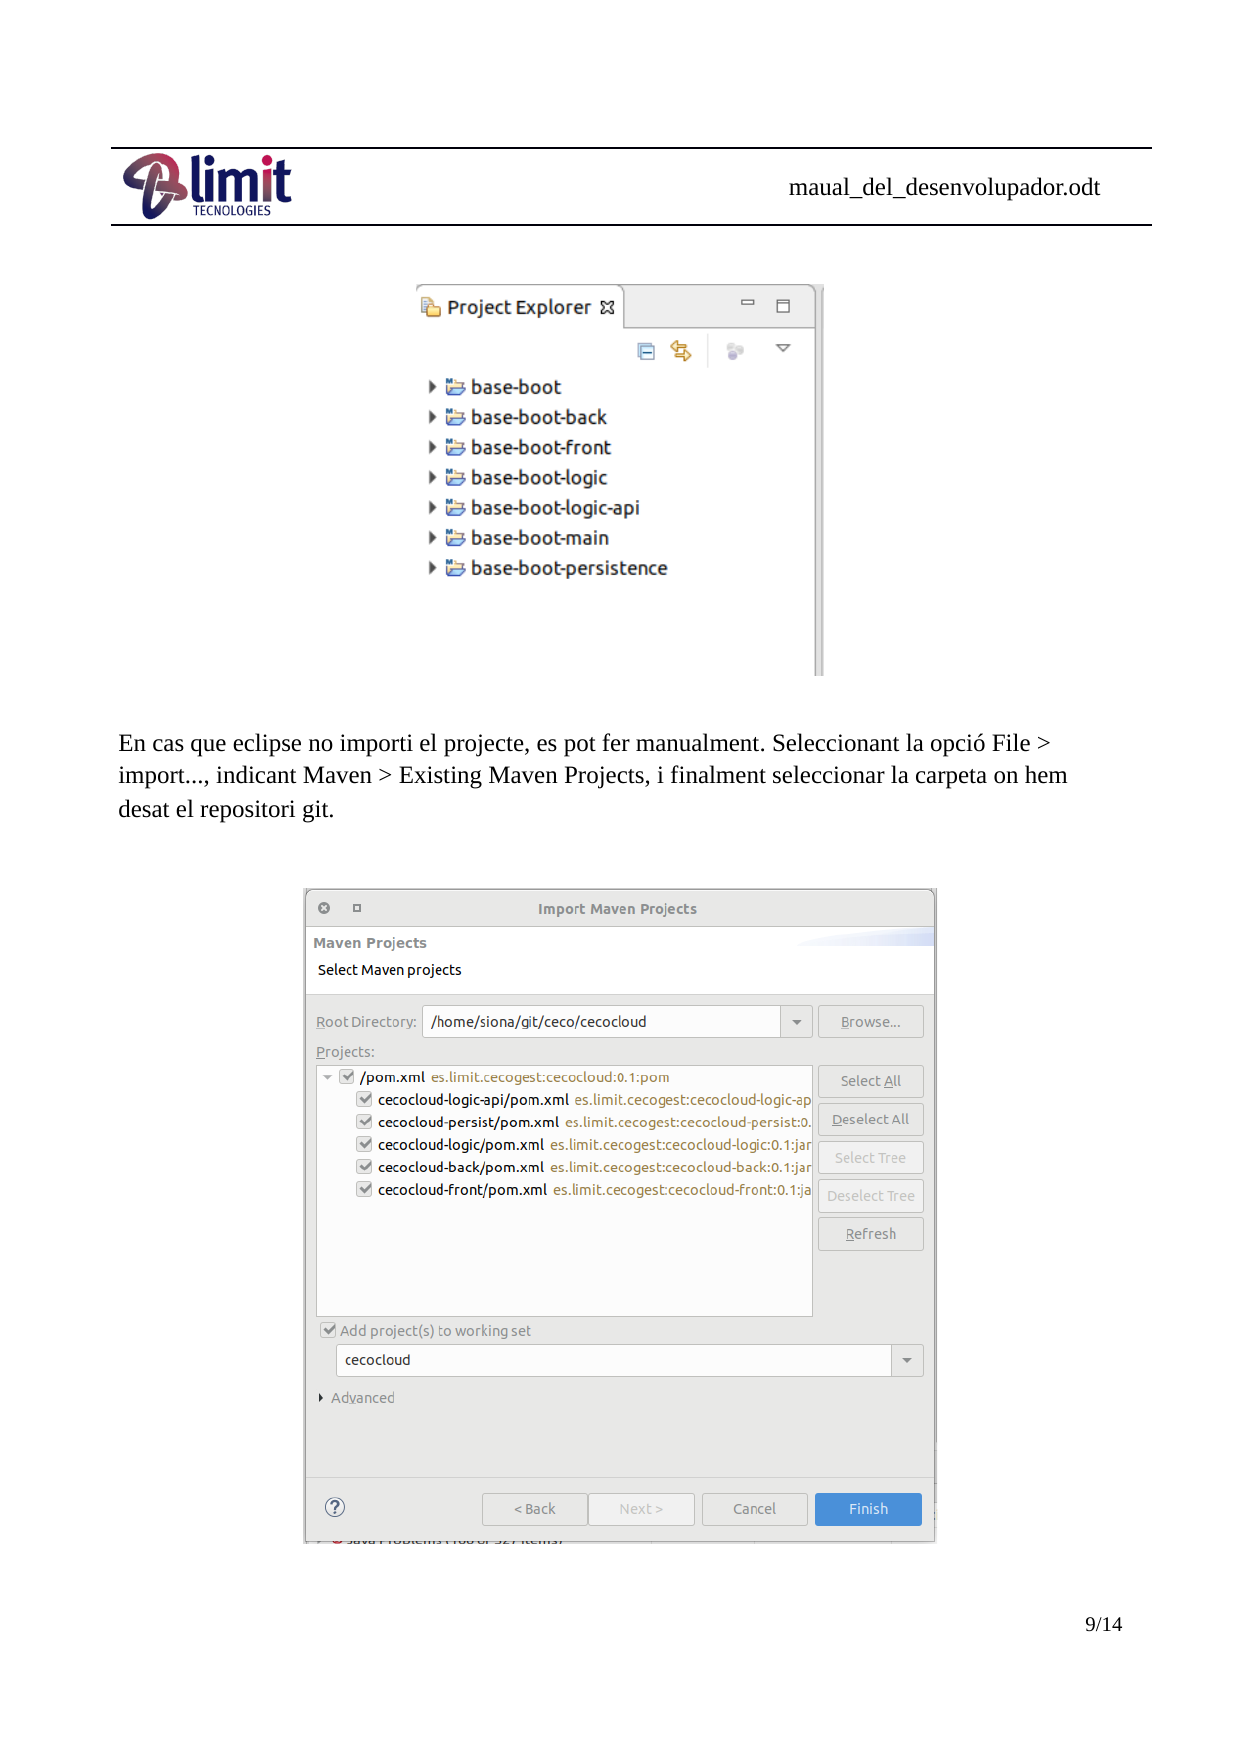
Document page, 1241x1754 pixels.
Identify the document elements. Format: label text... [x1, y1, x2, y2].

picture [416, 284, 824, 676]
picture [118, 148, 297, 224]
picture [303, 888, 938, 1544]
text En cas que eclipse no importi el projecte, es pot fer manualment. Seleccionant la opció File > import..., indicant Maven > Existing Maven Projects, i finalment seleccionar la carpeta on hem desat el repositori git. [118, 728, 1122, 822]
